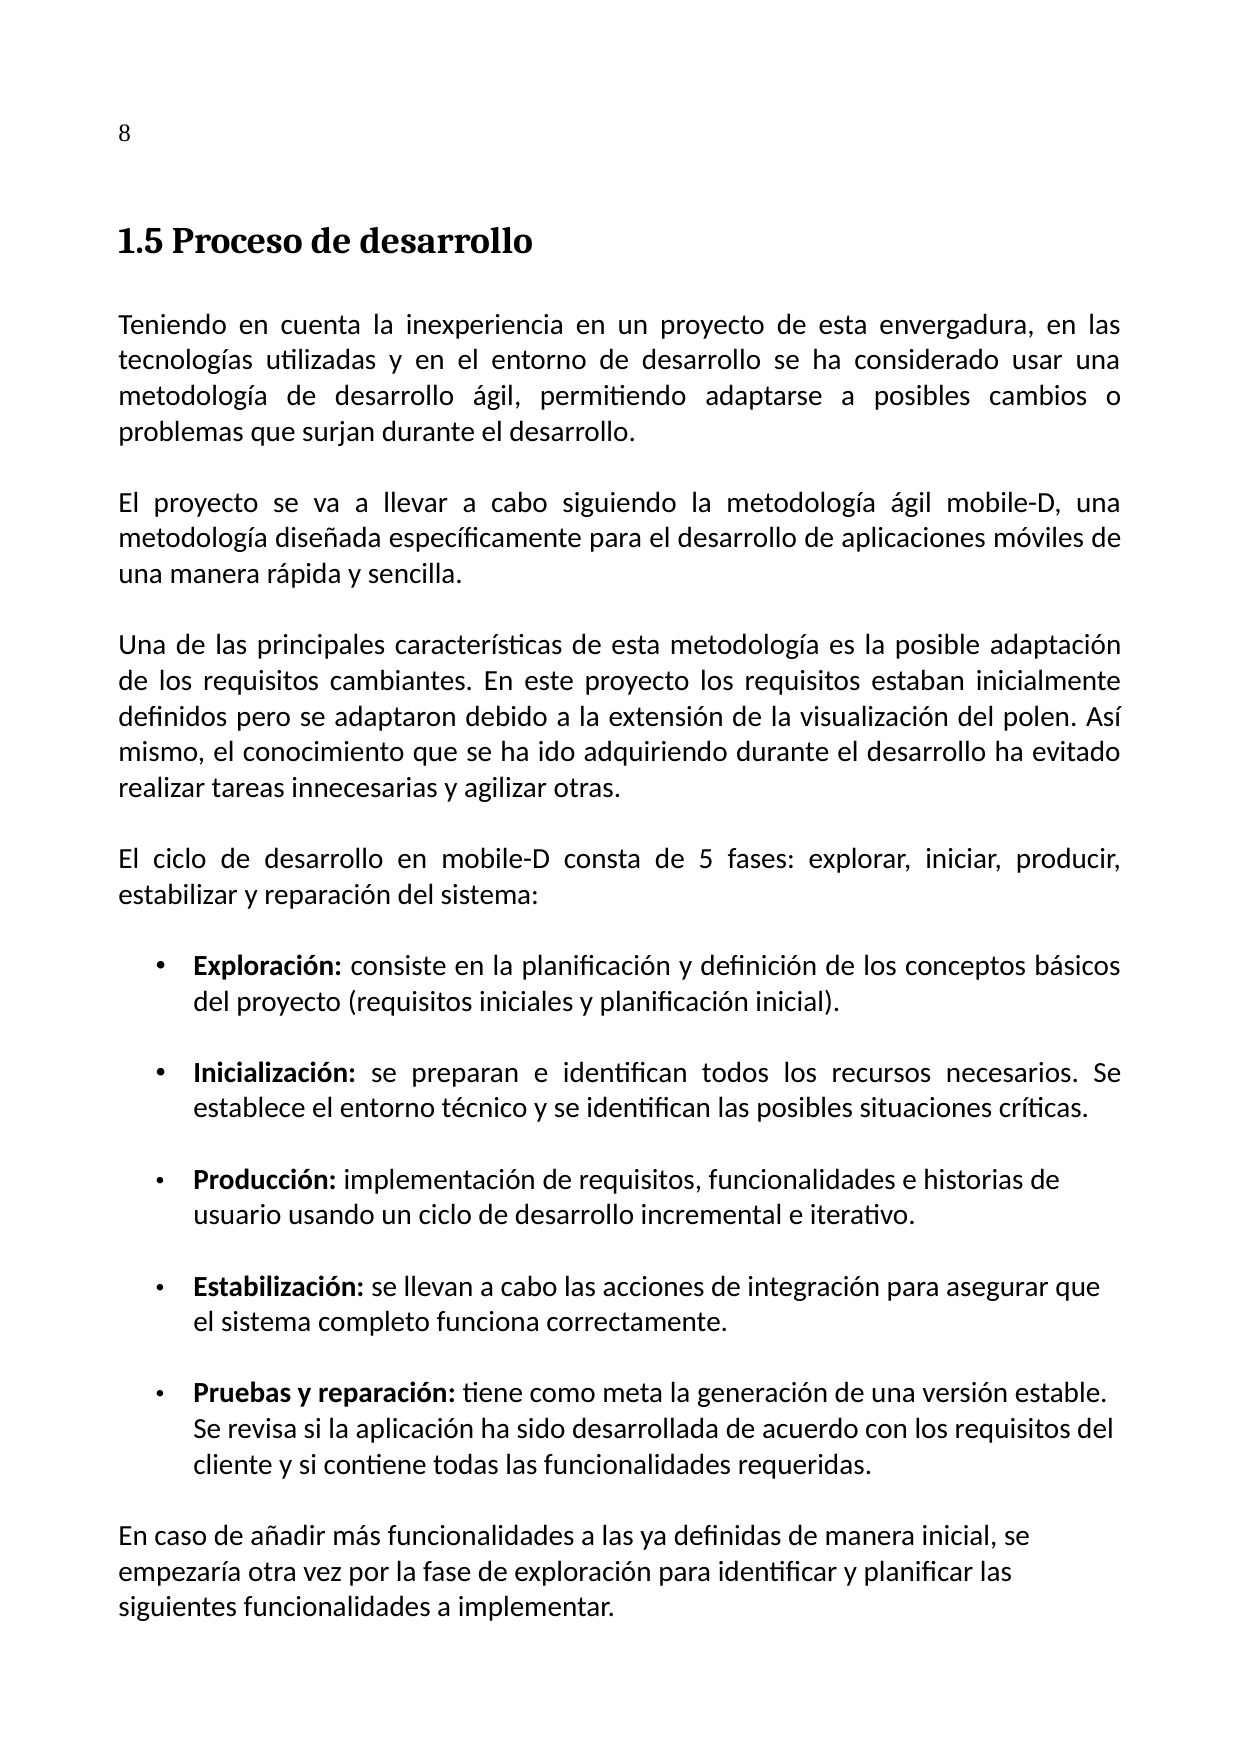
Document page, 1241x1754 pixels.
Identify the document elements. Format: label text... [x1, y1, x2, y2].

list Inicialización: se preparan e identifican todos los recursos necesarios. Se establece el entorno técnico y se identifican las posibles situaciones críticas. [156, 1054, 1122, 1125]
text El proyecto se va a llevar a cabo siguiendo la metodología ágil mobile-D, una metodología diseñada específicamente para el desarrollo de aplicaciones móviles de una manera rápida y sencilla. [118, 484, 1122, 591]
list Estabilización: se llevan a cabo las acciones de integración para asegurar que el sistema completo funciona correctamente. [156, 1268, 1122, 1339]
list Exploración: consiste en la planificación y definición de los conceptos básicos del proyecto (requisitos iniciales y planificación inicial). [156, 947, 1122, 1018]
list Pruebas y reparación: tiene como meta la generación de una versión estable. Se revisa si la aplicación ha sido desarrollada de acuerdo con los requisitos del cliente y si contiene todas las funcionalidades requeridas. [156, 1374, 1122, 1481]
text El ciclo de desarrollo en mobile-D consta de 5 fases: explorar, iniciar, producir, estabilizar y reparación del sistema: [118, 840, 1122, 911]
text Teniendo en cuenta la inexperiencia en un proyecto de esta envergadura, en las tecnologías utilizadas y en el entorno de desarrollo se ha considerado usar una metodología de desarrollo ágil, permitiendo adaptarse a posibles cambios o problemas que surjan durante el desarrollo. [118, 306, 1122, 448]
text Una de las principales características de esta metodología es la posible adaptación de los requisitos cambiantes. En este proyecto los requisitos estaban inicialmente definidos pero se adaptaron debido a la extensión de la visualización del polen. Así mismo, el conocimiento que se ha ido adquiriendo durante el desarrollo ha evitado realizar tareas innecesarias y agilizar otras. [118, 626, 1122, 804]
text 1.5 Proceso de desarrollo [118, 219, 1122, 263]
list Producción: implementación de requisitos, funcionalidades e historias de usuario usando un ciclo de desarrollo incremental e iterativo. [156, 1161, 1122, 1232]
text En caso de añadir más funcionalidades a las ya definidas de manera inicial, se empezaría otra vez por la fase de exploración para identificar y planificar las siguientes funcionalidades a implementar. [118, 1517, 1122, 1624]
